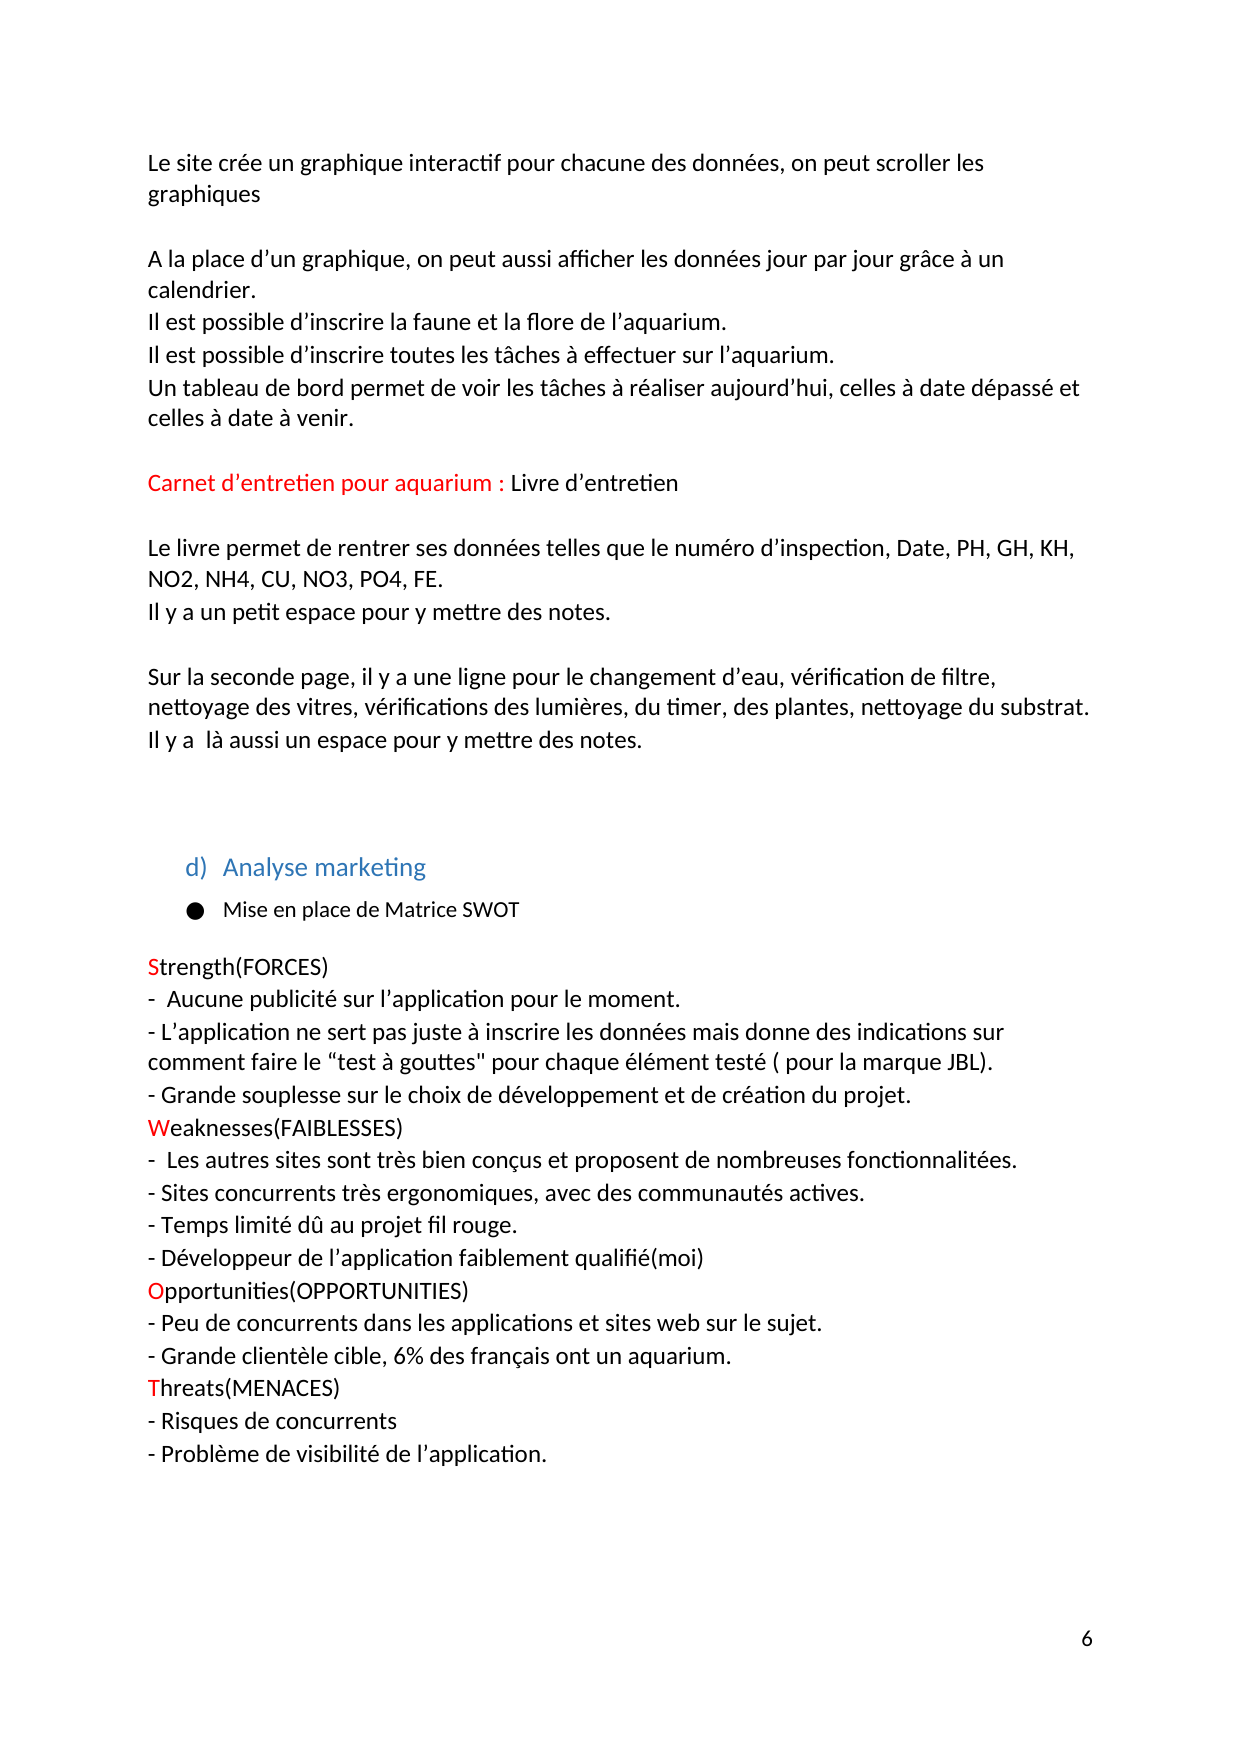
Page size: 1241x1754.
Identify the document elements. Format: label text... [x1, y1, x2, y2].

text Le livre permet de rentrer ses données telles que le numéro d’inspection, Date, PH, GH, KH, NO2, NH4, CU, NO3, PO4, FE. [148, 533, 1093, 594]
text Il est possible d’inscrire toutes les tâches à effectuer sur l’aquarium. [148, 339, 1093, 369]
text - Les autres sites sont très bien conçus et proposent de nombreuses fonctionnalitées. [148, 1144, 1093, 1175]
text Opportunities(OPPORTUNITIES) [148, 1275, 1093, 1305]
text - Aucune publicité sur l’application pour le moment. [148, 983, 1093, 1014]
text Un tableau de bord permet de voir les tâches à réaliser aujourd’hui, celles à date dépassé et celles à date à venir. [148, 372, 1093, 433]
text Weaknesses(FAIBLESSES) [148, 1112, 1093, 1142]
text Sur la seconde page, il y a une ligne pour le changement d’eau, vérification de filtre, nettoyage des vitres, vérifications des lumières, du timer, des plantes, nettoyage du substrat. [148, 661, 1093, 722]
text - Grande souplesse sur le choix de développement et de création du projet. [148, 1079, 1093, 1110]
text Il est possible d’inscrire la faune et la flore de l’aquarium. [148, 306, 1093, 337]
subtitle Analyse marketing [185, 850, 1093, 883]
list Mise en place de Matrice SWOT [185, 883, 1093, 930]
text Strength(FORCES) [148, 951, 1093, 981]
text Threats(MENACES) [148, 1373, 1093, 1403]
text Il y a là aussi un espace pour y mettre des notes. [148, 724, 1093, 754]
text - L’application ne sert pas juste à inscrire les données mais donne des indications sur comment faire le “test à gouttes" pour chaque élément testé ( pour la marque JBL). [148, 1016, 1093, 1077]
text - Risques de concurrents [148, 1405, 1093, 1436]
text A la place d’un graphique, on peut aussi afficher les données jour par jour grâce à un calendrier. [148, 243, 1093, 304]
text - Peu de concurrents dans les applications et sites web sur le sujet. [148, 1307, 1093, 1338]
text Il y a un petit espace pour y mettre des notes. [148, 596, 1093, 626]
text - Développeur de l’application faiblement qualifié(moi) [148, 1242, 1093, 1273]
text - Grande clientèle cible, 6% des français ont un aquarium. [148, 1340, 1093, 1371]
text Le site crée un graphique interactif pour chacune des données, on peut scroller les graphiques [148, 148, 1093, 209]
text - Temps limité dû au projet fil rouge. [148, 1209, 1093, 1240]
text - Problème de visibilité de l’application. [148, 1438, 1093, 1468]
text Carnet d’entretien pour aquarium : Livre d’entretien [148, 467, 1093, 498]
text - Sites concurrents très ergonomiques, avec des communautés actives. [148, 1177, 1093, 1207]
